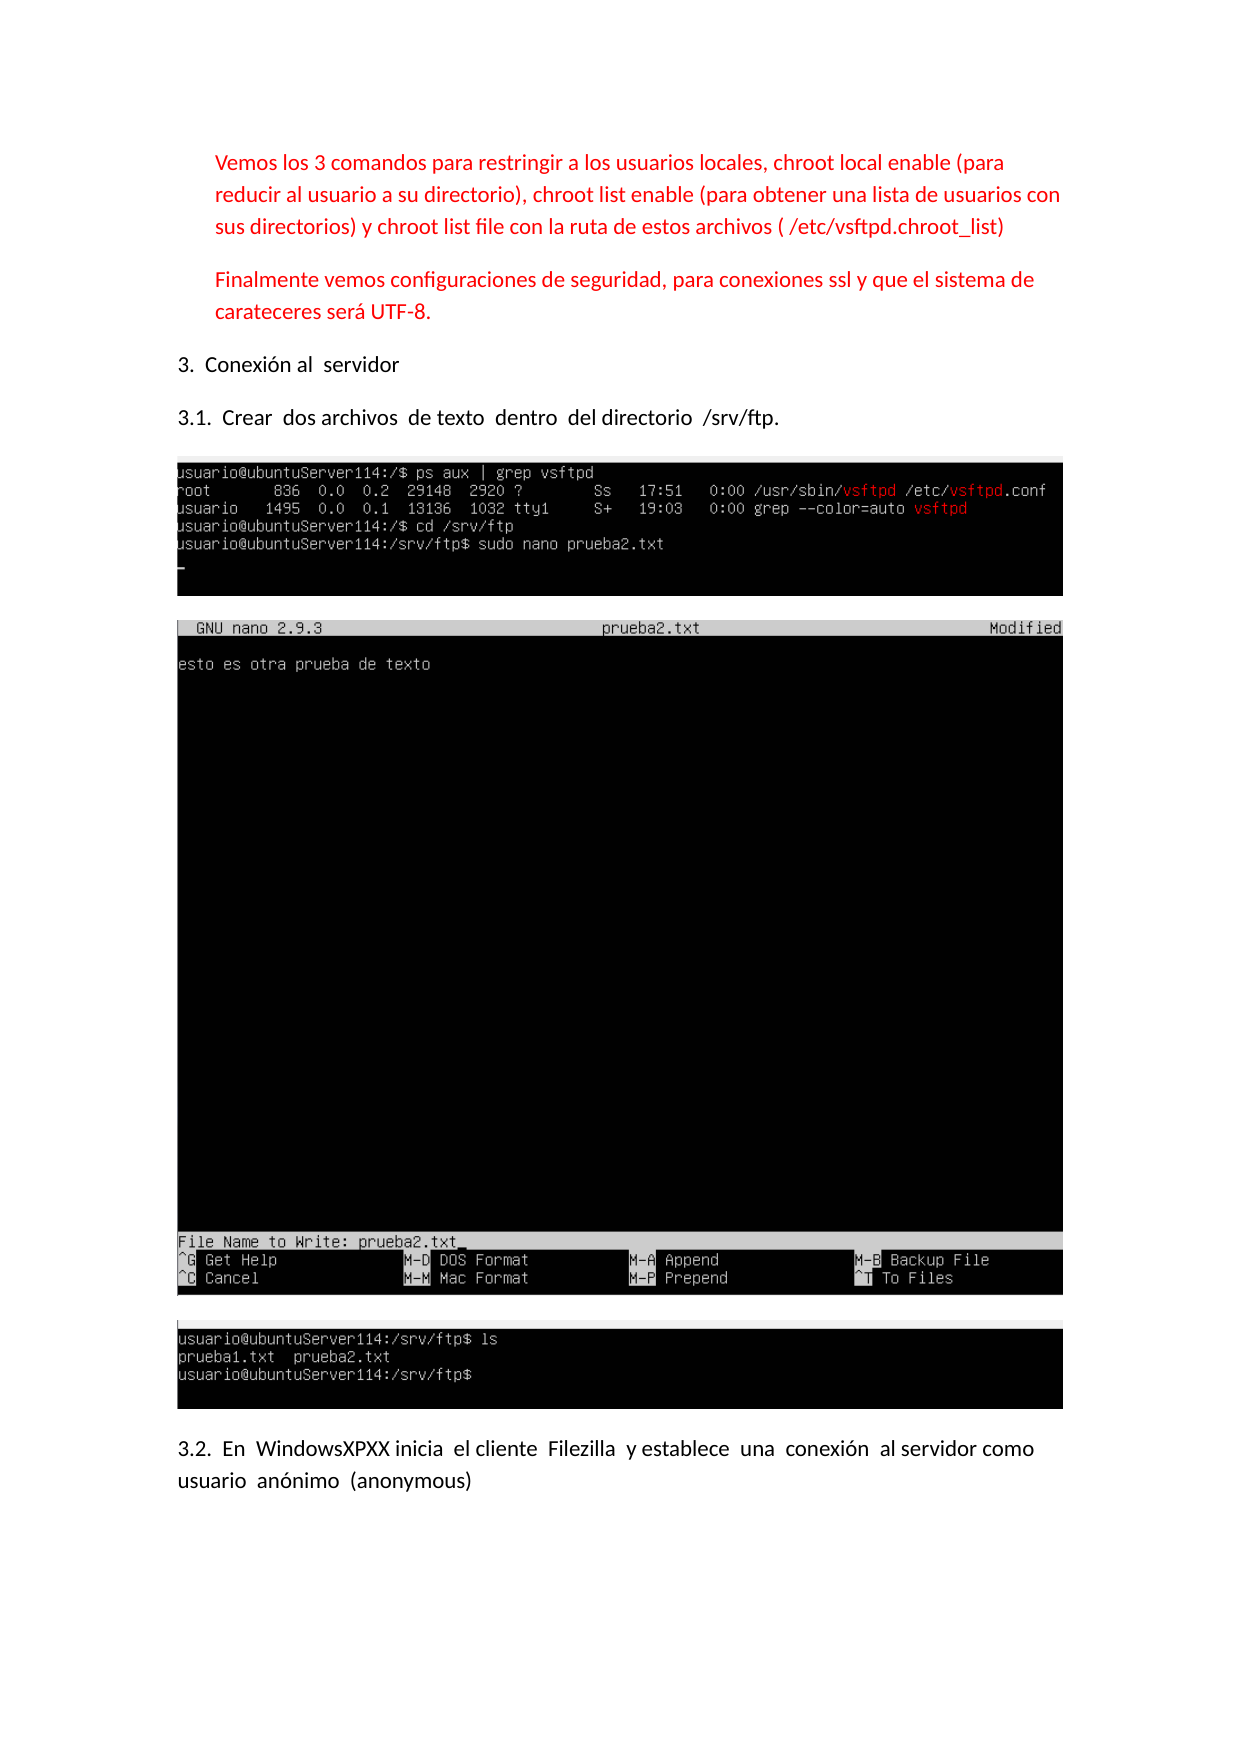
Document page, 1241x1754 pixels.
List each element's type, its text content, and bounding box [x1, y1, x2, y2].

text Finalmente vemos configuraciones de seguridad, para conexiones ssl y que el sistema de carateceres será UTF-8. [215, 265, 1063, 325]
text 3.1. Crear dos archivos de texto dentro del directorio /srv/ftp. [177, 403, 1063, 431]
text Vemos los 3 comandos para restringir a los usuarios locales, chroot local enable (para reducir al usuario a su directorio), chroot list enable (para obtener una lista de usuarios con sus directorios) y chroot list file con la ruta de estos archivos ( /etc/vsftpd.chroot_list) [215, 148, 1063, 240]
text 3.2. En WindowsXPXX inicia el cliente Filezilla y establece una conexión al servidor como usuario anónimo (anonymous) [177, 1434, 1063, 1494]
text 3. Conexión al servidor [177, 350, 1063, 378]
